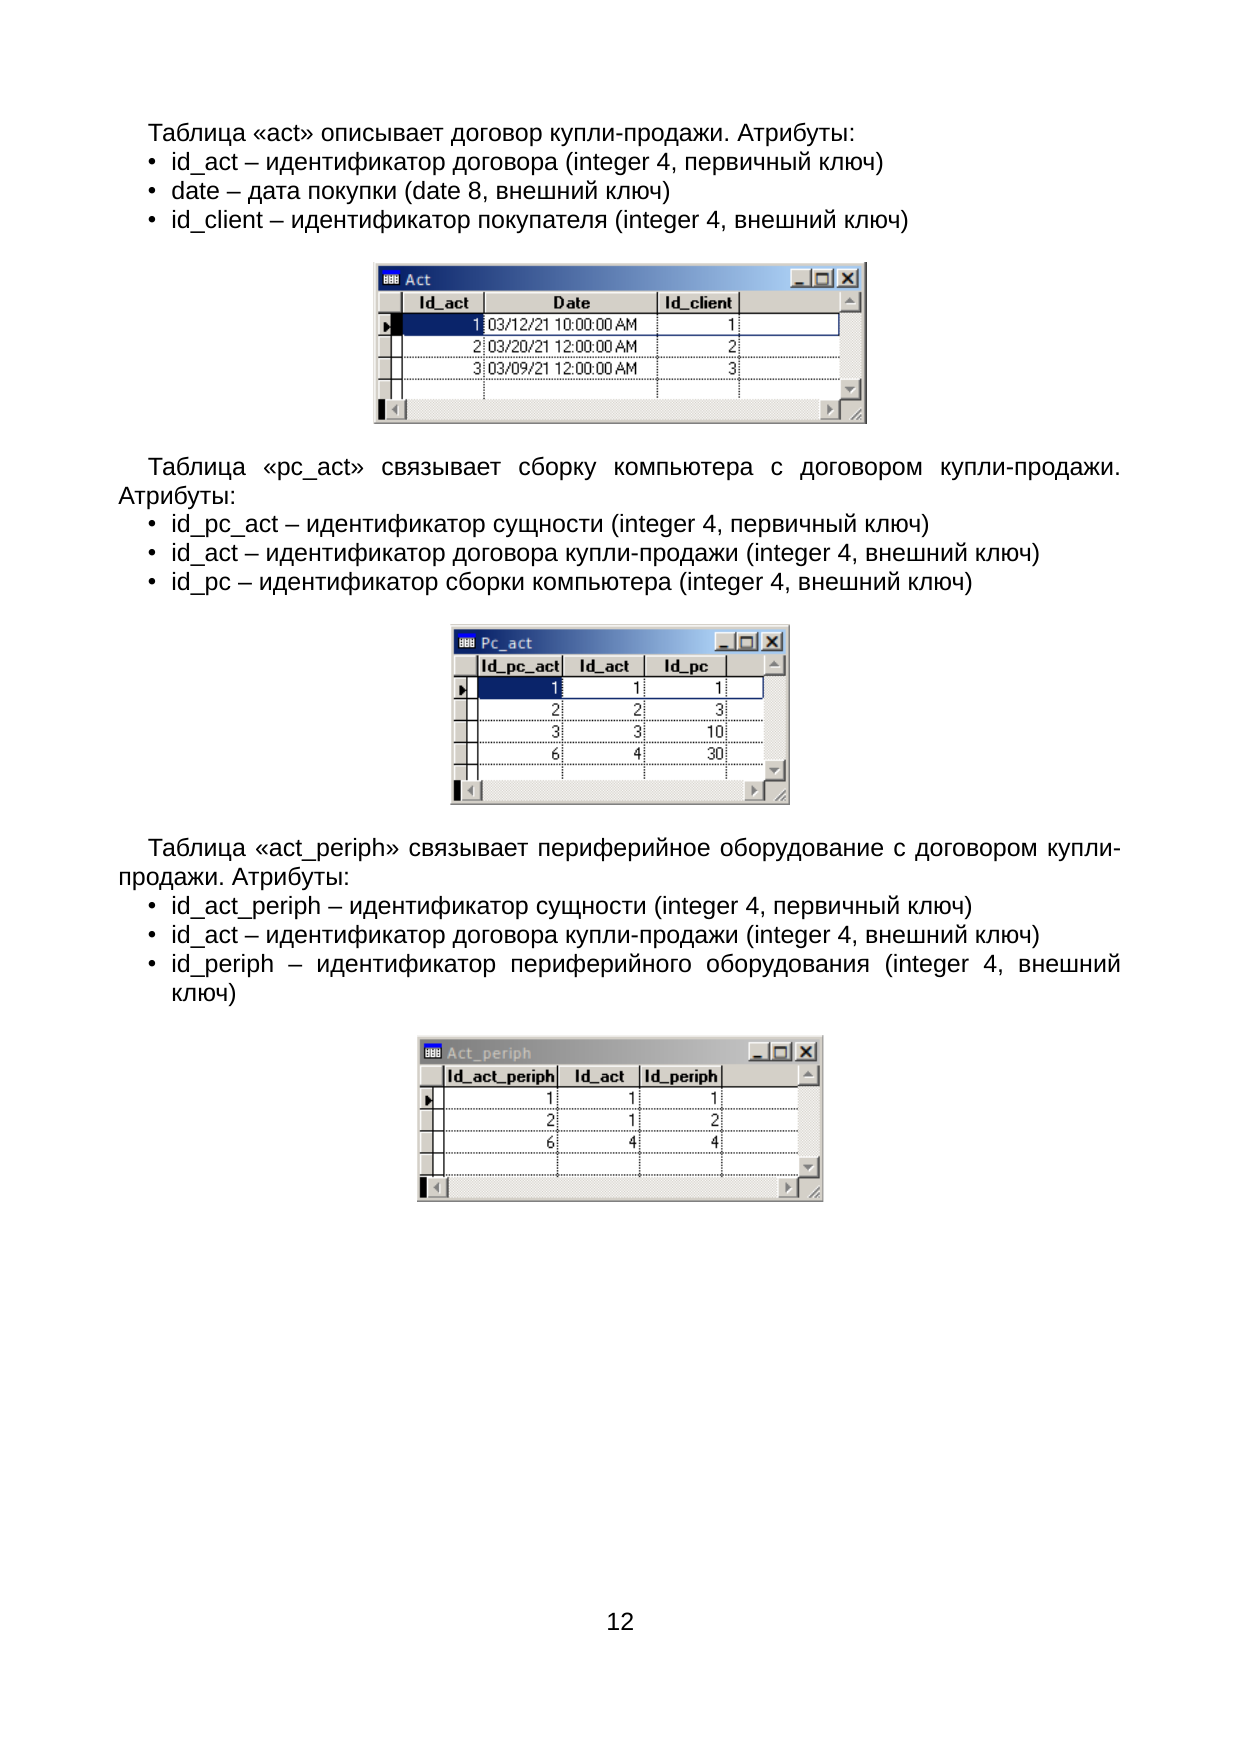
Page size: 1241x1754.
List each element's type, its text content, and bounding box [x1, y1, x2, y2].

list id_act – идентификатор договора купли-продажи (integer 4, внешний ключ) [148, 920, 1122, 949]
list id_periph – идентификатор периферийного оборудования (integer 4, внешний ключ) [148, 949, 1122, 1006]
picture [373, 262, 867, 424]
list id_act – идентификатор договора (integer 4, первичный ключ) [148, 147, 1122, 176]
list id_pc_act – идентификатор сущности (integer 4, первичный ключ) [148, 509, 1122, 538]
list id_act_periph – идентификатор сущности (integer 4, первичный ключ) [148, 891, 1122, 920]
list id_act – идентификатор договора купли-продажи (integer 4, внешний ключ) [148, 538, 1122, 567]
list date – дата покупки (date 8, внешний ключ) [148, 176, 1122, 204]
text Таблица «act» описывает договор купли-продажи. Атрибуты: [118, 118, 1122, 147]
picture [450, 624, 790, 805]
text Таблица «act_periph» связывает периферийное оборудование с договором купли-продажи. Атрибуты: [118, 833, 1122, 891]
picture [417, 1035, 824, 1202]
list id_client – идентификатор покупателя (integer 4, внешний ключ) [148, 204, 1122, 233]
text Таблица «pc_act» связывает сборку компьютера с договором купли-продажи. Атрибуты: [118, 452, 1122, 509]
list id_pc – идентификатор сборки компьютера (integer 4, внешний ключ) [148, 567, 1122, 596]
